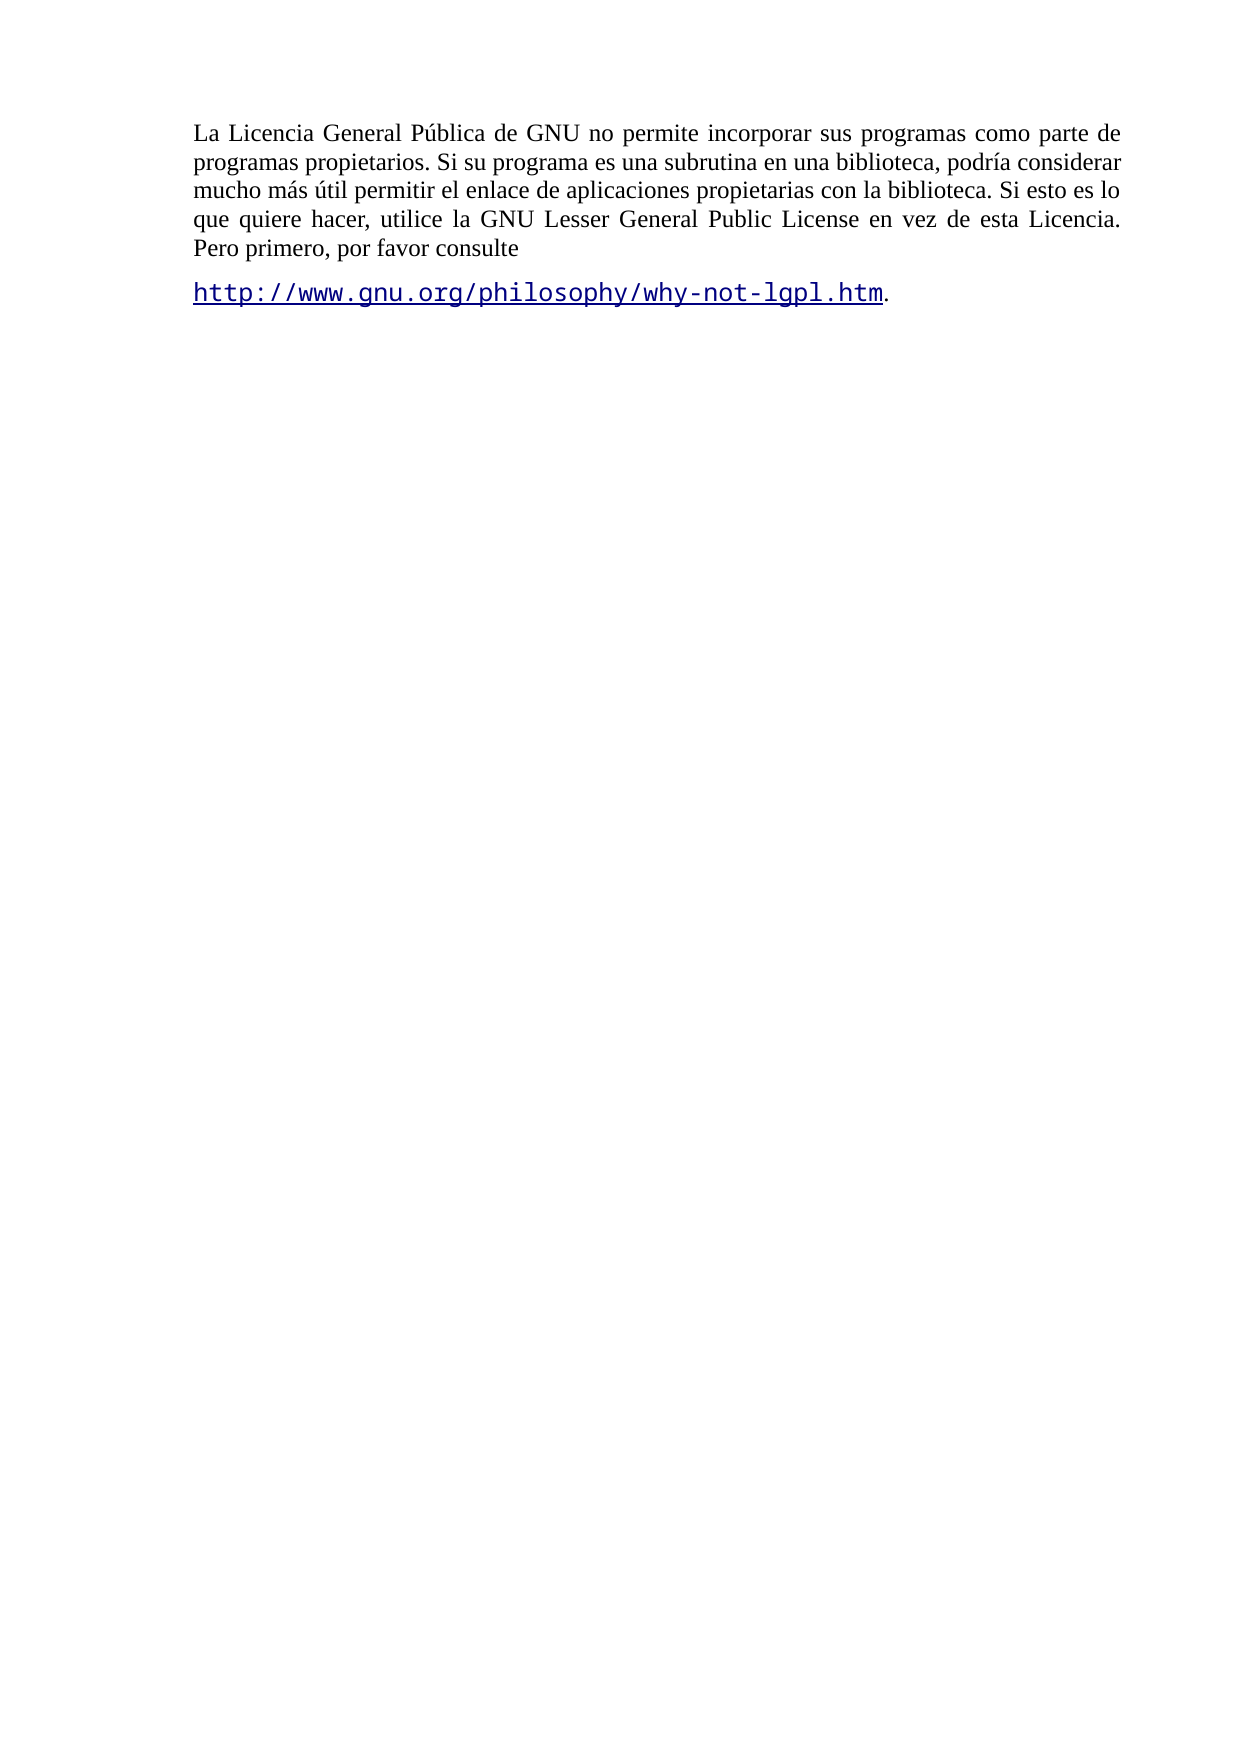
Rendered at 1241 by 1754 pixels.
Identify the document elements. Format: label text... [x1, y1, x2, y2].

list http://www.gnu.org/philosophy/why-not-lgpl.htm. [156, 274, 1122, 308]
list La Licencia General Pública de GNU no permite incorporar sus programas como parte de programas propietarios. Si su programa es una subrutina en una biblioteca, podría considerar mucho más útil permitir el enlace de aplicaciones propietarias con la biblioteca. Si esto es lo que quiere hacer, utilice la GNU Lesser General Public License en vez de esta Licencia. Pero primero, por favor consulte [156, 118, 1122, 262]
